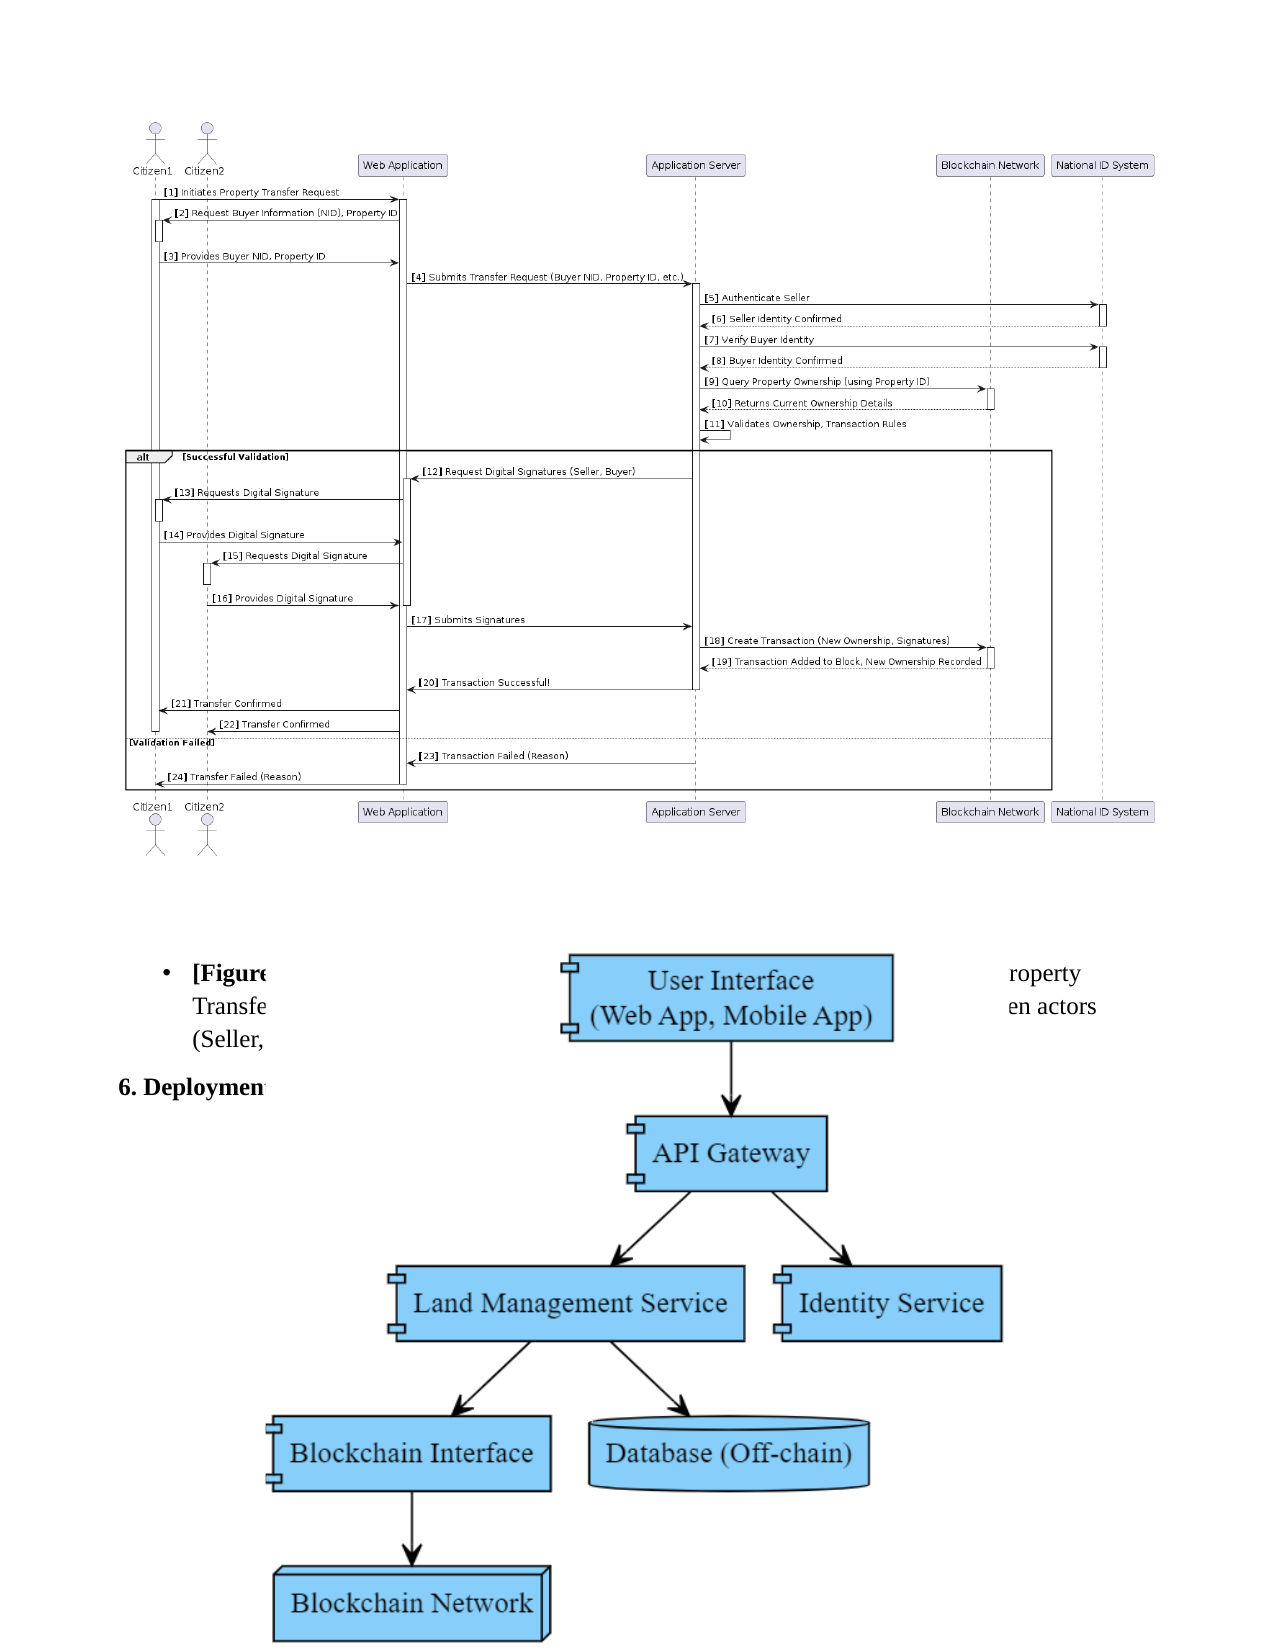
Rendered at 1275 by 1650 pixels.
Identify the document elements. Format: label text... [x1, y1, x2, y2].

list [Figure 5: Sequence Diagram] Illustrates a detailed sequence diagram for the "Property Transfer" use case. This diagram depicts the message flow and interactions between actors (Seller, Buyer), system components, and the blockchain. [162, 958, 265, 1053]
text 6. Deployment & State Management [1010, 1072, 1157, 1101]
picture [265, 946, 1010, 1650]
text 6. Deployment & State Management [118, 1072, 265, 1101]
picture [118, 118, 1157, 859]
list [Figure 5: Sequence Diagram] Illustrates a detailed sequence diagram for the "Property Transfer" use case. This diagram depicts the message flow and interactions between actors (Seller, Buyer), system components, and the blockchain. [1010, 958, 1157, 1053]
